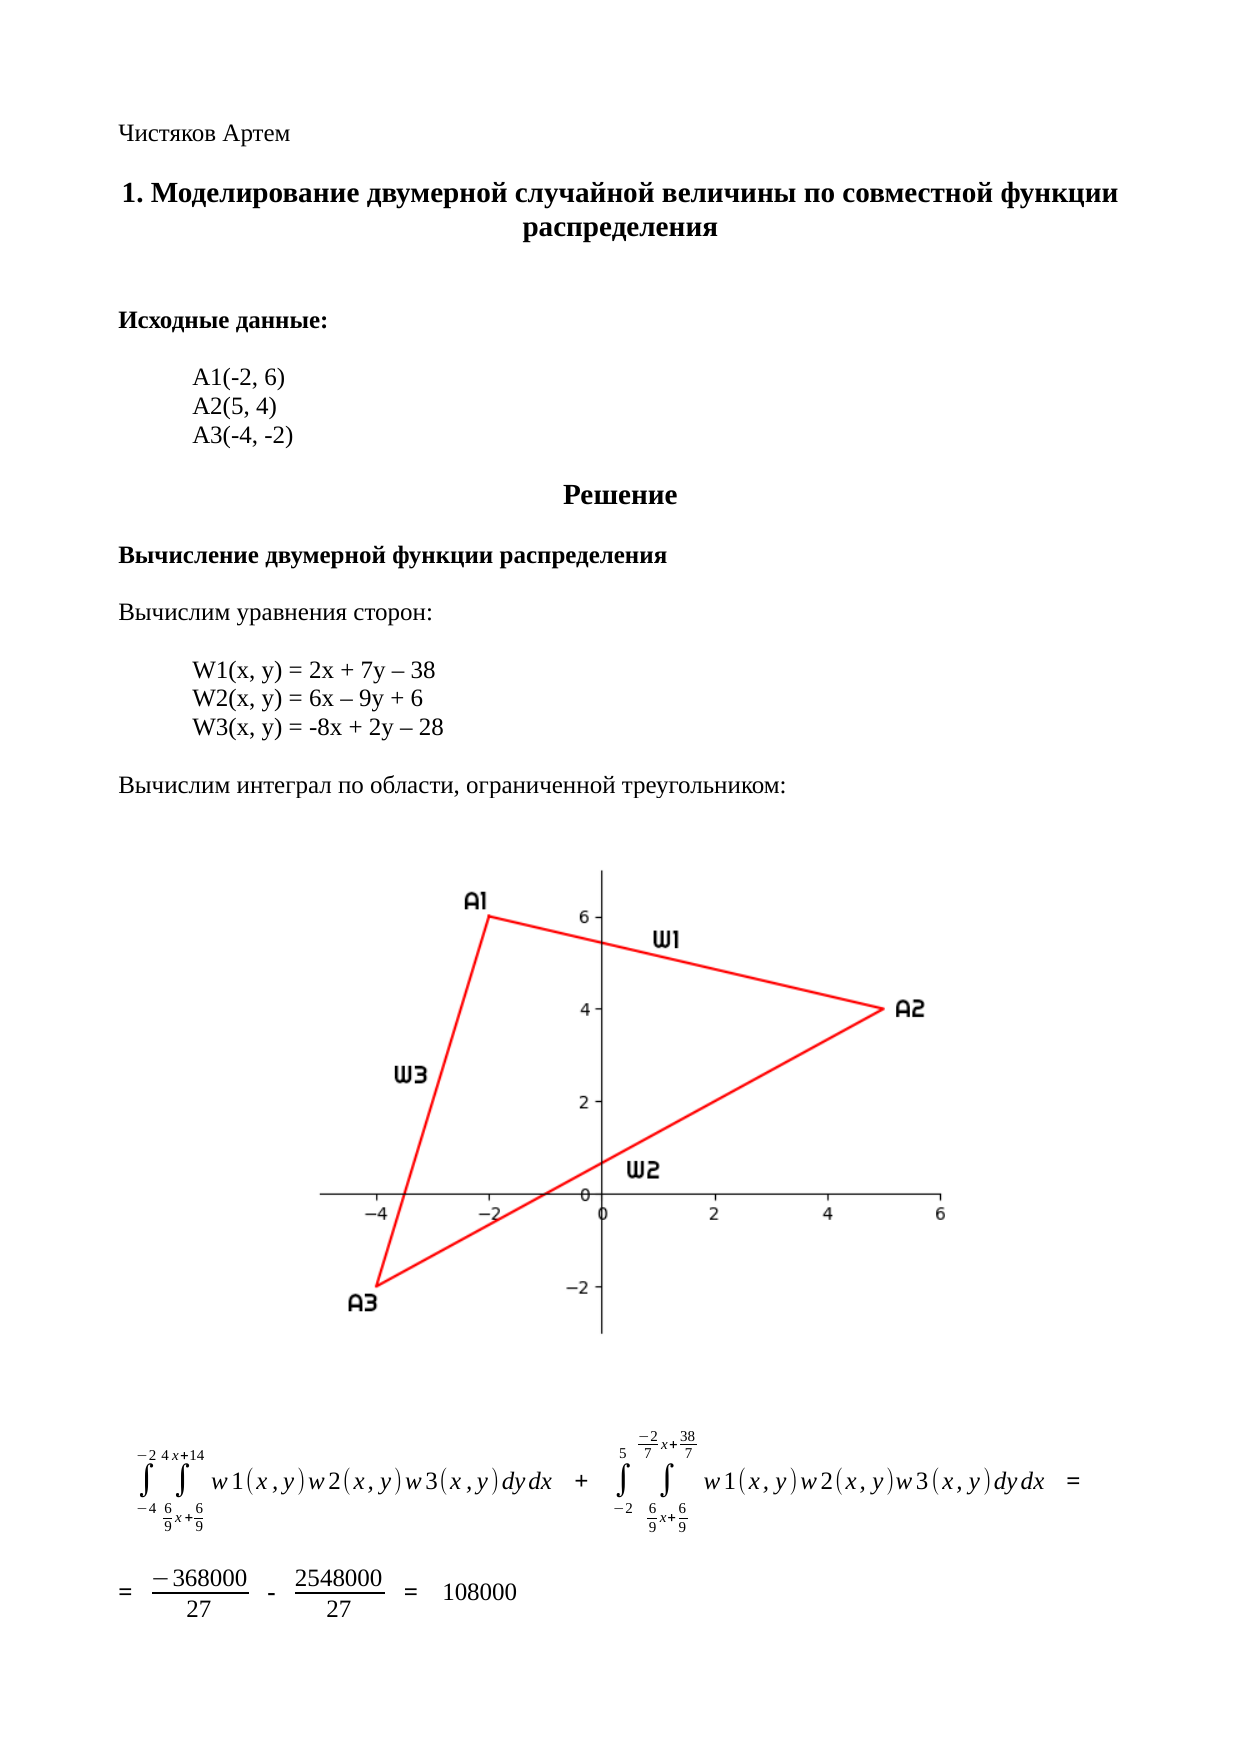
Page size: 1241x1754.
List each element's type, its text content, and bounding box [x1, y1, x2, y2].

text =-= [118, 1564, 1122, 1623]
text + = [118, 798, 1122, 1535]
text Вычисление двумерной функции распределения [118, 540, 1122, 568]
text W3(x, y) = -8x + 2y – 28 [118, 712, 1122, 741]
text Исходные данные: [118, 305, 1122, 334]
text Чистяков Артем [118, 118, 1122, 147]
text А3(-4, -2) [118, 420, 1122, 449]
text А1(-2, 6) [118, 362, 1122, 391]
text W2(x, y) = 6x – 9y + 6 [118, 683, 1122, 712]
text Вычислим уравнения сторон: W1(x, y) = 2x + 7y – 38 [118, 597, 1122, 683]
picture [220, 798, 1020, 1399]
text Решение [118, 477, 1122, 511]
text 1. Моделирование двумерной случайной величины по совместной функции распределения [118, 176, 1122, 243]
text А2(5, 4) [118, 391, 1122, 420]
text Вычислим интеграл по области, ограниченной треугольником: [118, 770, 1122, 798]
